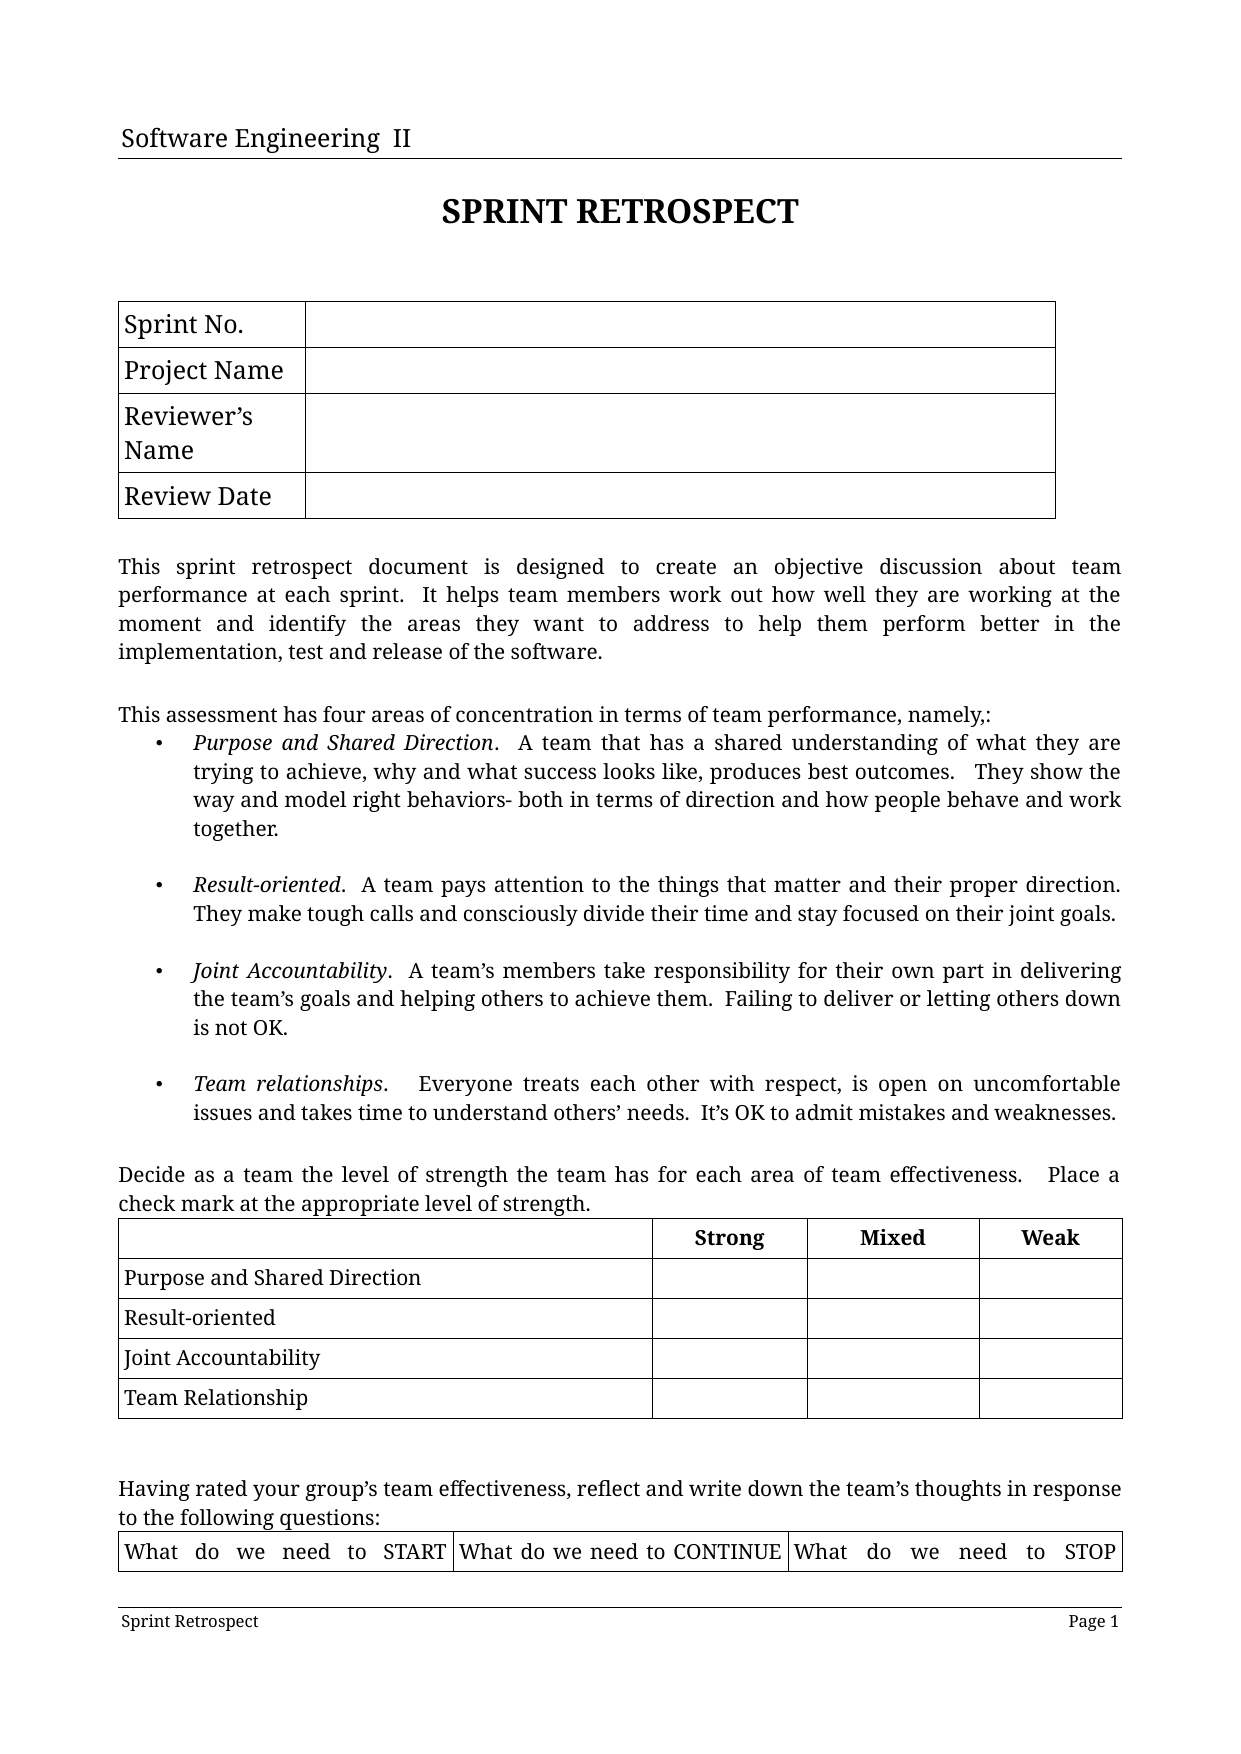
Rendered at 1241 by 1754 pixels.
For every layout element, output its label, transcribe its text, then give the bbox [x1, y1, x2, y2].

text Decide as a team the level of strength the team has for each area of team effectiveness. Place a check mark at the appropriate level of strength. [118, 1161, 1122, 1217]
table_cell Purpose and Shared Direction [119, 1259, 652, 1297]
table_cell Reviewer’s Name [119, 394, 305, 472]
text Having rated your group’s team effectiveness, reflect and write down the team’s thoughts in response to the following questions: [118, 1474, 1122, 1531]
table_cell [808, 1339, 979, 1377]
table_header [119, 1219, 652, 1257]
table_cell Team Relationship [119, 1379, 652, 1417]
table_cell [808, 1259, 979, 1297]
table_header Mixed [808, 1219, 979, 1257]
table_cell [306, 394, 1055, 472]
list Purpose and Shared Direction. A team that has a shared understanding of what they are trying to achieve, why and what success looks like, produces best outcomes. They show the way and model right behaviors- both in terms of direction and how people behave and work together. [156, 728, 1122, 842]
table_cell [980, 1379, 1122, 1417]
table_header [306, 302, 1055, 347]
table_cell [653, 1379, 807, 1417]
table_cell [980, 1299, 1122, 1337]
table_header What do we need to STOP [789, 1532, 1122, 1571]
table_cell [306, 348, 1055, 393]
table_cell [808, 1299, 979, 1337]
table_header What do we need to CONTINUE [454, 1532, 788, 1571]
text This sprint retrospect document is designed to create an objective discussion about team performance at each sprint. It helps team members work out how well they are working at the moment and identify the areas they want to address to help them perform better in the implementation, test and release of the software. [118, 552, 1122, 666]
table_cell [653, 1299, 807, 1337]
table_cell Review Date [119, 473, 305, 518]
table_cell [653, 1259, 807, 1297]
list Team relationships. Everyone treats each other with respect, is open on uncomfortable issues and takes time to understand others’ needs. It’s OK to admit mistakes and weaknesses. [156, 1069, 1122, 1126]
table_cell Project Name [119, 348, 305, 393]
table_cell Joint Accountability [119, 1339, 652, 1377]
list Joint Accountability. A team’s members take responsibility for their own part in delivering the team’s goals and helping others to achieve them. Failing to deliver or letting others down is not OK. [156, 956, 1122, 1041]
text This assessment has four areas of concentration in terms of team performance, namely,: [118, 700, 1122, 728]
table_header Sprint No. [119, 302, 305, 347]
table_cell [653, 1339, 807, 1377]
table_cell [980, 1339, 1122, 1377]
table_cell [980, 1259, 1122, 1297]
list Result-oriented. A team pays attention to the things that matter and their proper direction. They make tough calls and consciously divide their time and stay focused on their joint goals. [156, 871, 1122, 927]
text SPRINT RETROSPECT [118, 188, 1122, 233]
table_cell [808, 1379, 979, 1417]
table_header Weak [980, 1219, 1122, 1257]
table_header What do we need to START [119, 1532, 453, 1571]
table_header Strong [653, 1219, 807, 1257]
table_cell [306, 473, 1055, 518]
table_cell Result-oriented [119, 1299, 652, 1337]
